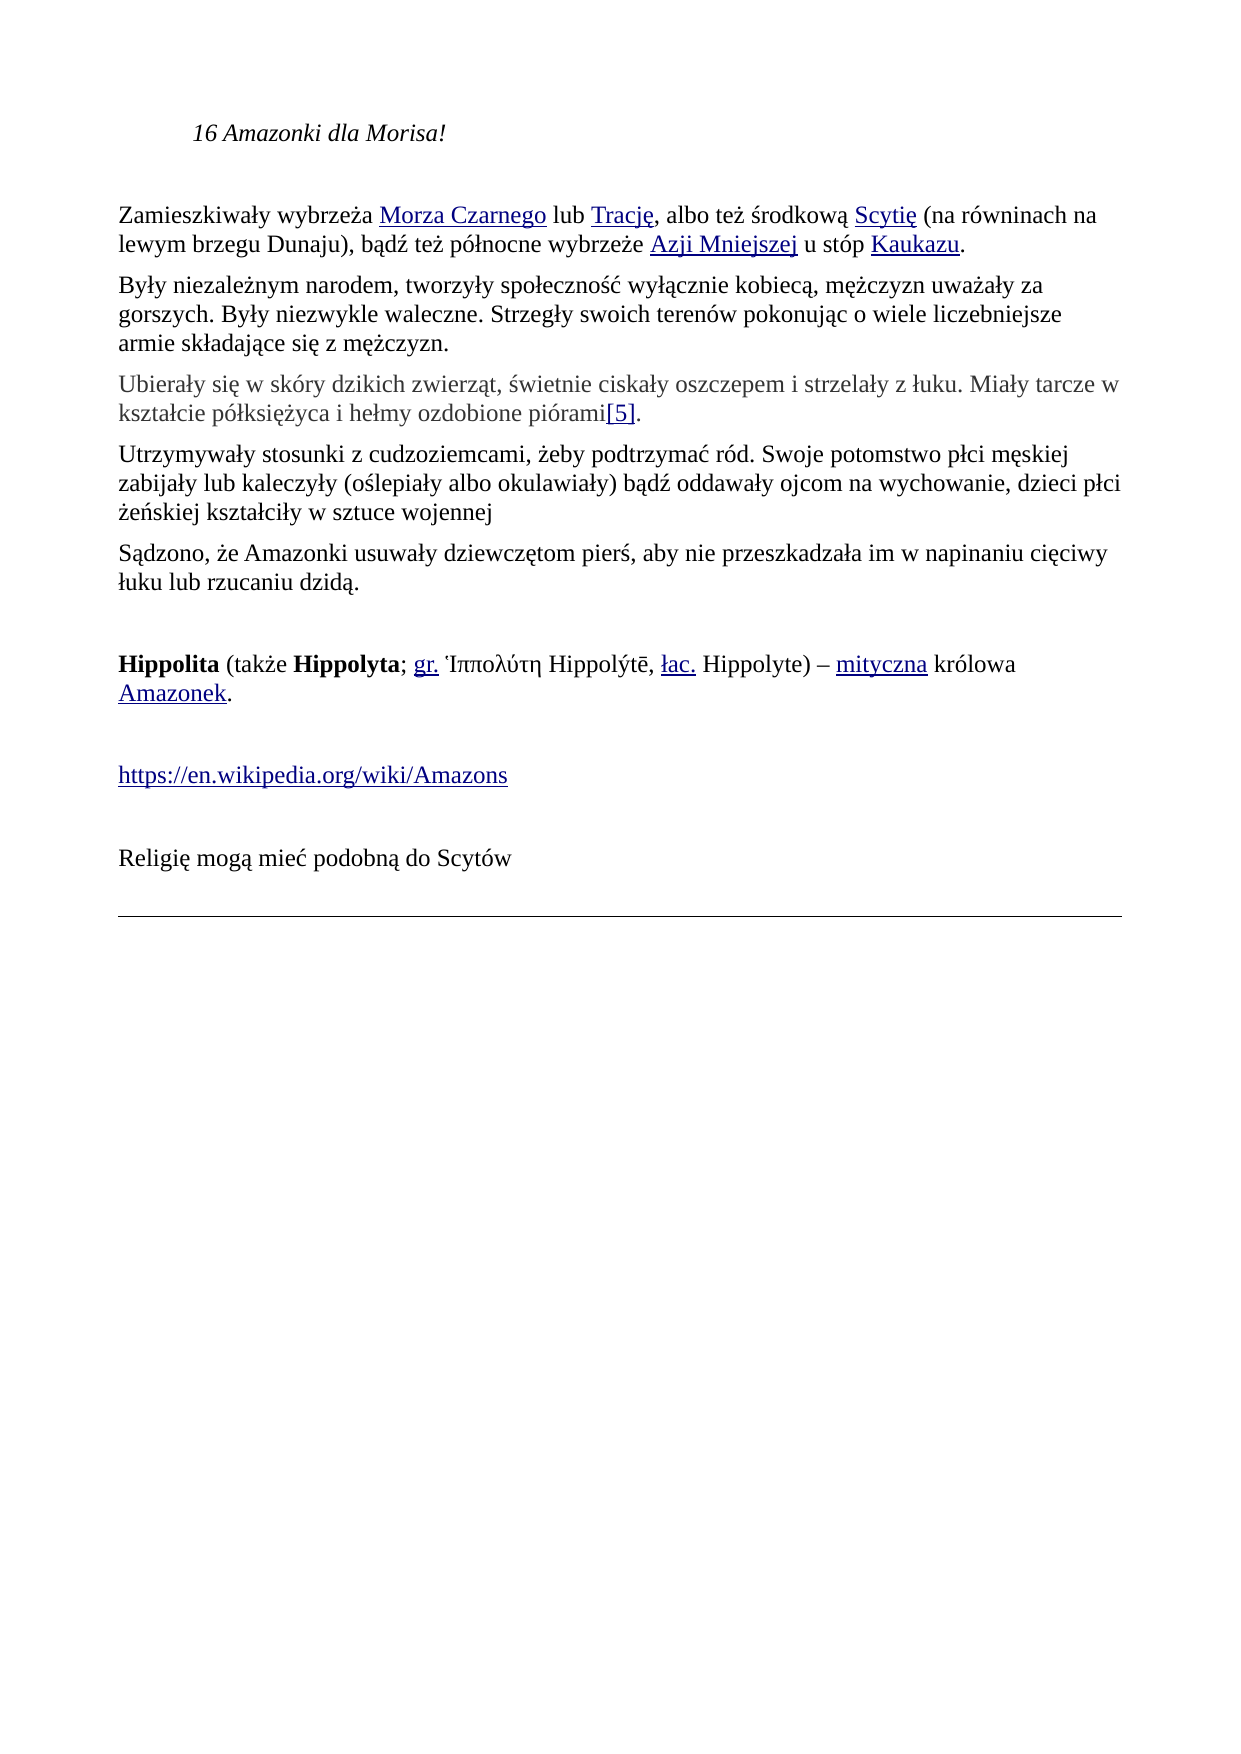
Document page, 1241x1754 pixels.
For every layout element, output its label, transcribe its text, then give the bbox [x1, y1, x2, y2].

text Ubierały się w skóry dzikich zwierząt, świetnie ciskały oszczepem i strzelały z łuku. Miały tarcze w kształcie półksiężyca i hełmy ozdobione piórami[5]. [118, 369, 1122, 427]
text 16 Amazonki dla Morisa! [118, 118, 1122, 147]
text Były niezależnym narodem, tworzyły społeczność wyłącznie kobiecą, mężczyzn uważały za gorszych. Były niezwykle waleczne. Strzegły swoich terenów pokonując o wiele liczebniejsze armie składające się z mężczyzn. [118, 271, 1122, 357]
text https://en.wikipedia.org/wiki/Amazons [118, 761, 1122, 789]
text Hippolita (także Hippolyta; gr. Ἱππολύτη Hippolýtē, łac. Hippolyte) – mityczna królowa Amazonek. [118, 649, 1122, 707]
text Sądzono, że Amazonki usuwały dziewczętom pierś, aby nie przeszkadzała im w napinaniu cięciwy łuku lub rzucaniu dzidą. [118, 538, 1122, 596]
text Religię mogą mieć podobną do Scytów [118, 843, 1122, 872]
text Utrzymywały stosunki z cudzoziemcami, żeby podtrzymać ród. Swoje potomstwo płci męskiej zabijały lub kaleczyły (oślepiały albo okulawiały) bądź oddawały ojcom na wychowanie, dzieci płci żeńskiej kształciły w sztuce wojennej [118, 439, 1122, 526]
text Zamieszkiwały wybrzeża Morza Czarnego lub Trację, albo też środkową Scytię (na równinach na lewym brzegu Dunaju), bądź też północne wybrzeże Azji Mniejszej u stóp Kaukazu. [118, 201, 1122, 258]
